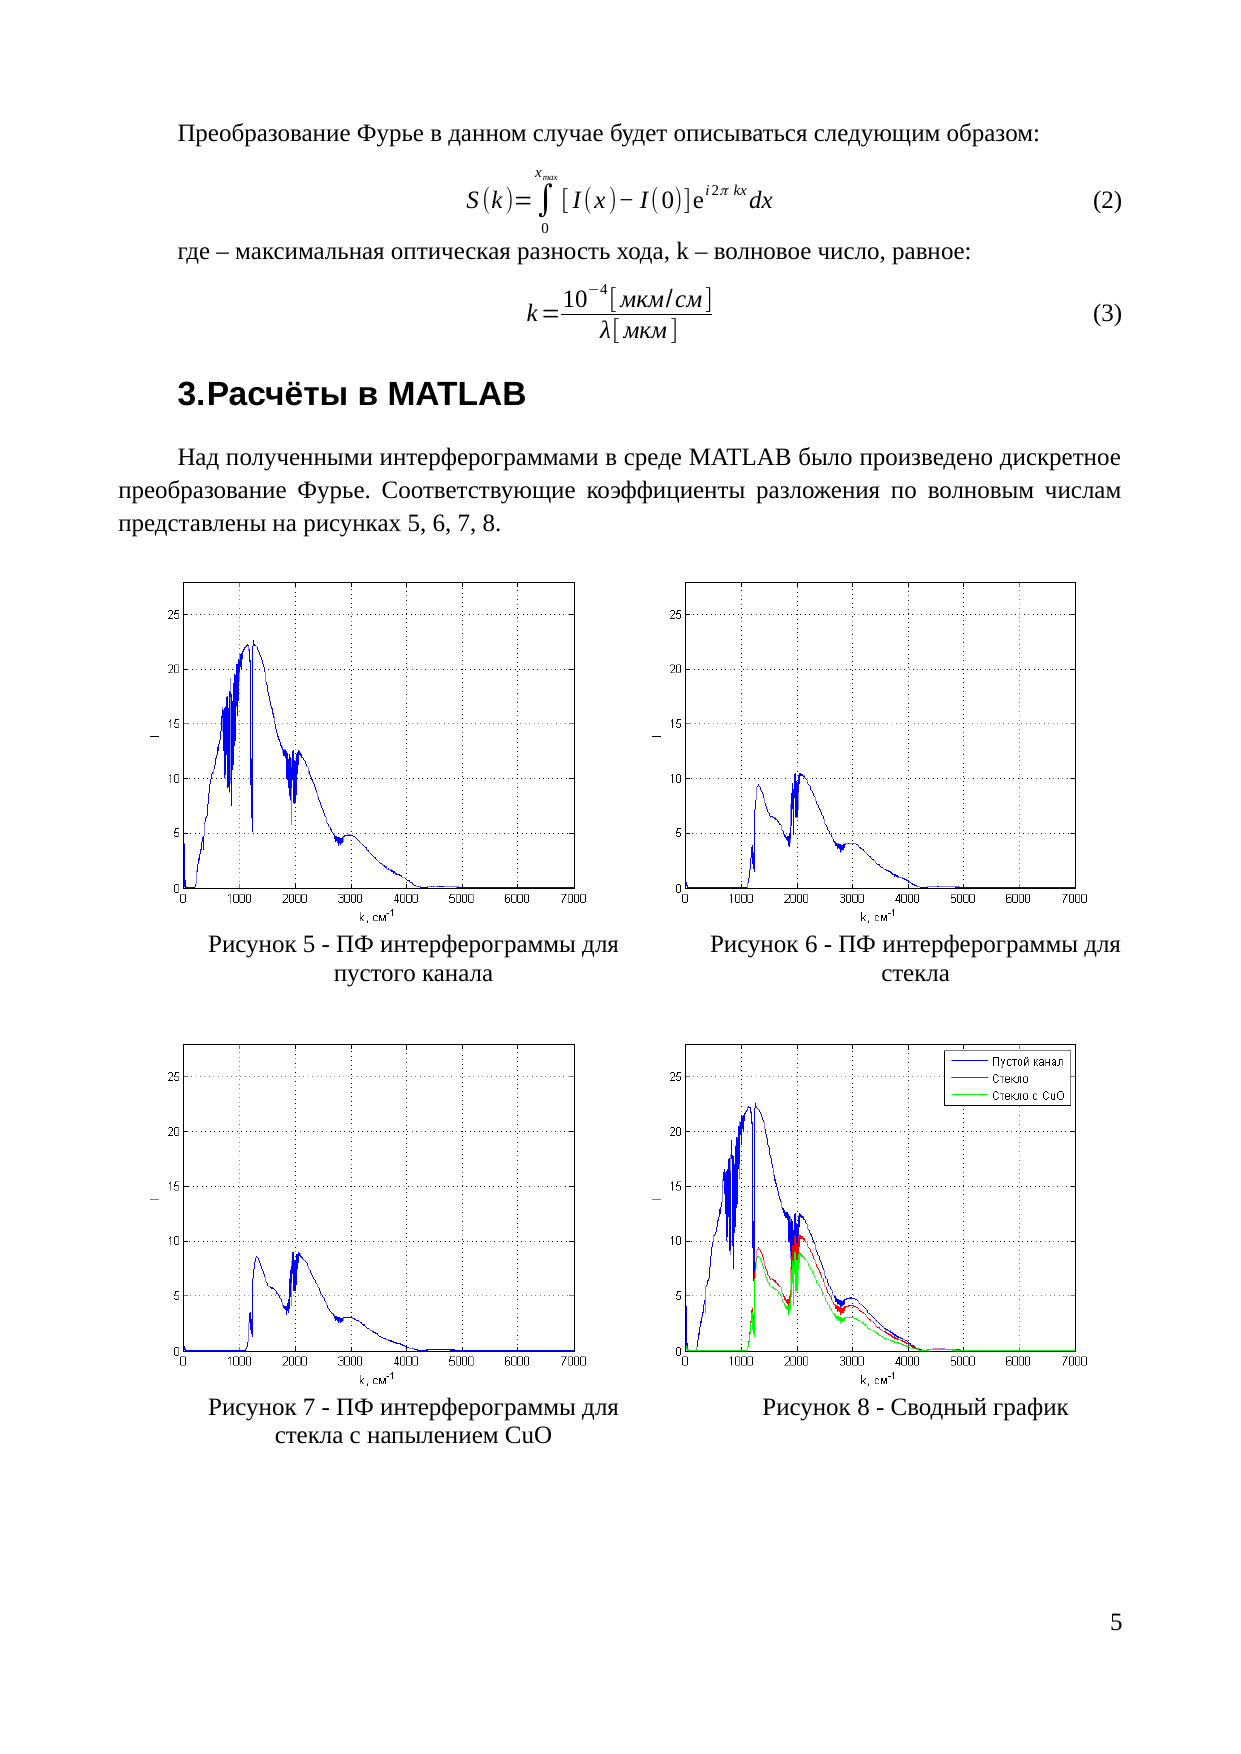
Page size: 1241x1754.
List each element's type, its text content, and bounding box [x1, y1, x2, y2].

table_cell Рисунок 6 - ПФ интерферограммы для стекла [620, 929, 1122, 1015]
picture [118, 1015, 1122, 1392]
text Преобразование Фурье в данном случае будет описываться следующим образом: [118, 118, 1122, 147]
text Над полученными интерферограммами в среде MATLAB было произведено дискретное преобразование Фурье. Соответствующие коэффициенты разложения по волновым числам представлены на рисунках 5, 6, 7, 8. [118, 442, 1122, 537]
picture [118, 553, 1122, 929]
text (3) [118, 281, 1122, 345]
text (2) [118, 163, 1122, 236]
text где – максимальная оптическая разность хода, k – волновое число, равное: [118, 236, 1122, 264]
table_cell Рисунок 8 - Сводный график [620, 1392, 1122, 1478]
subtitle Расчёты в MATLAB [118, 374, 1122, 413]
table_cell Рисунок 7 - ПФ интерферограммы для стекла с напылением CuO [118, 1392, 620, 1478]
table_cell Рисунок 5 - ПФ интерферограммы для пустого канала [118, 929, 620, 1015]
